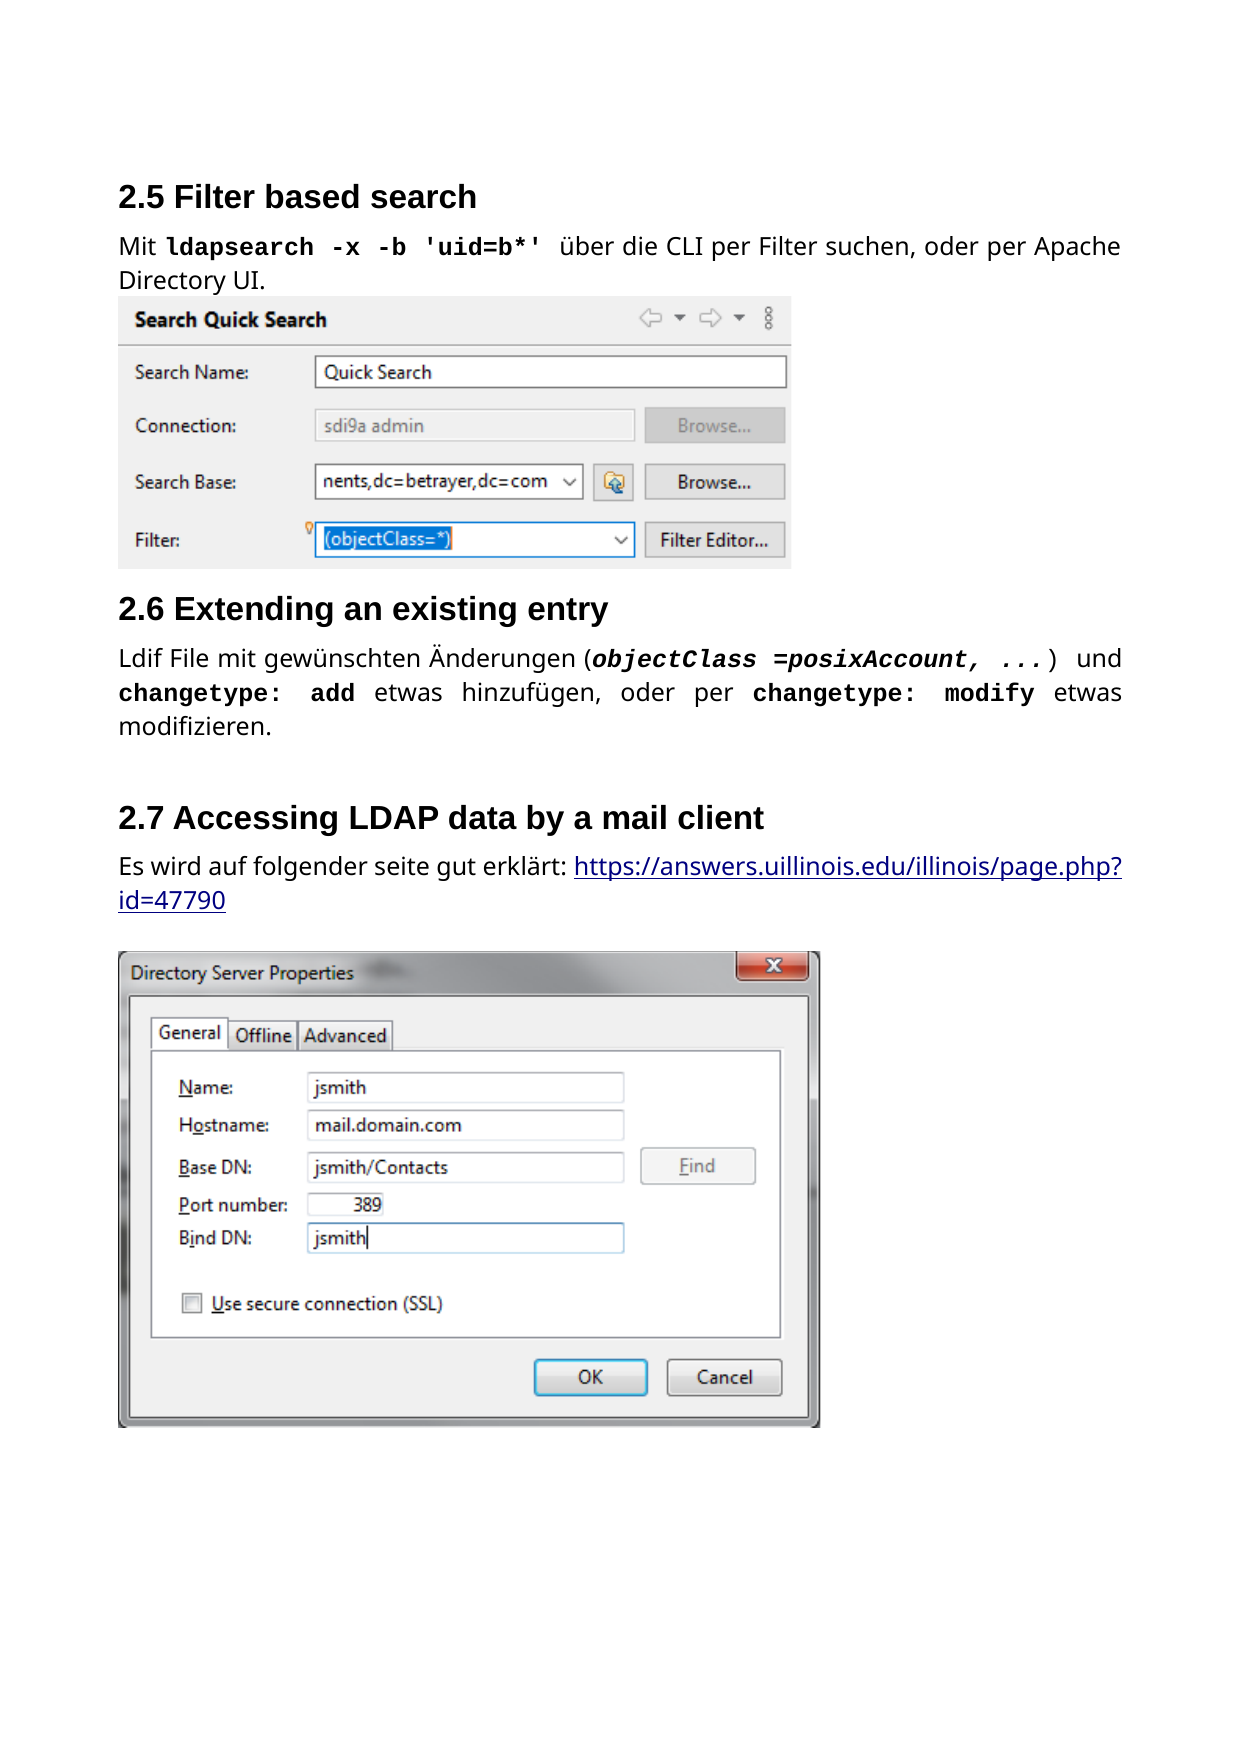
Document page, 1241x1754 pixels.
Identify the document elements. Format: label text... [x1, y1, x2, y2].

picture [118, 951, 822, 1428]
text Ldif File mit gewünschten Änderungen (objectClass =posixAccount, ...) und changetype: add etwas hinzufügen, oder per changetype: modify etwas modifizieren. [118, 640, 1122, 743]
text Es wird auf folgender seite gut erklärt: https://answers.uillinois.edu/illinois/page.php?id=47790 [118, 849, 1122, 917]
text Mit ldapsearch -x -b 'uid=b*' über die CLI per Filter suchen, oder per Apache Directory UI. [118, 228, 1122, 297]
subtitle 2.6 Extending an existing entry [118, 589, 1122, 628]
picture [118, 296, 792, 569]
subtitle 2.5 Filter based search [118, 177, 1122, 216]
subtitle 2.7 Accessing LDAP data by a mail client [118, 798, 1122, 836]
